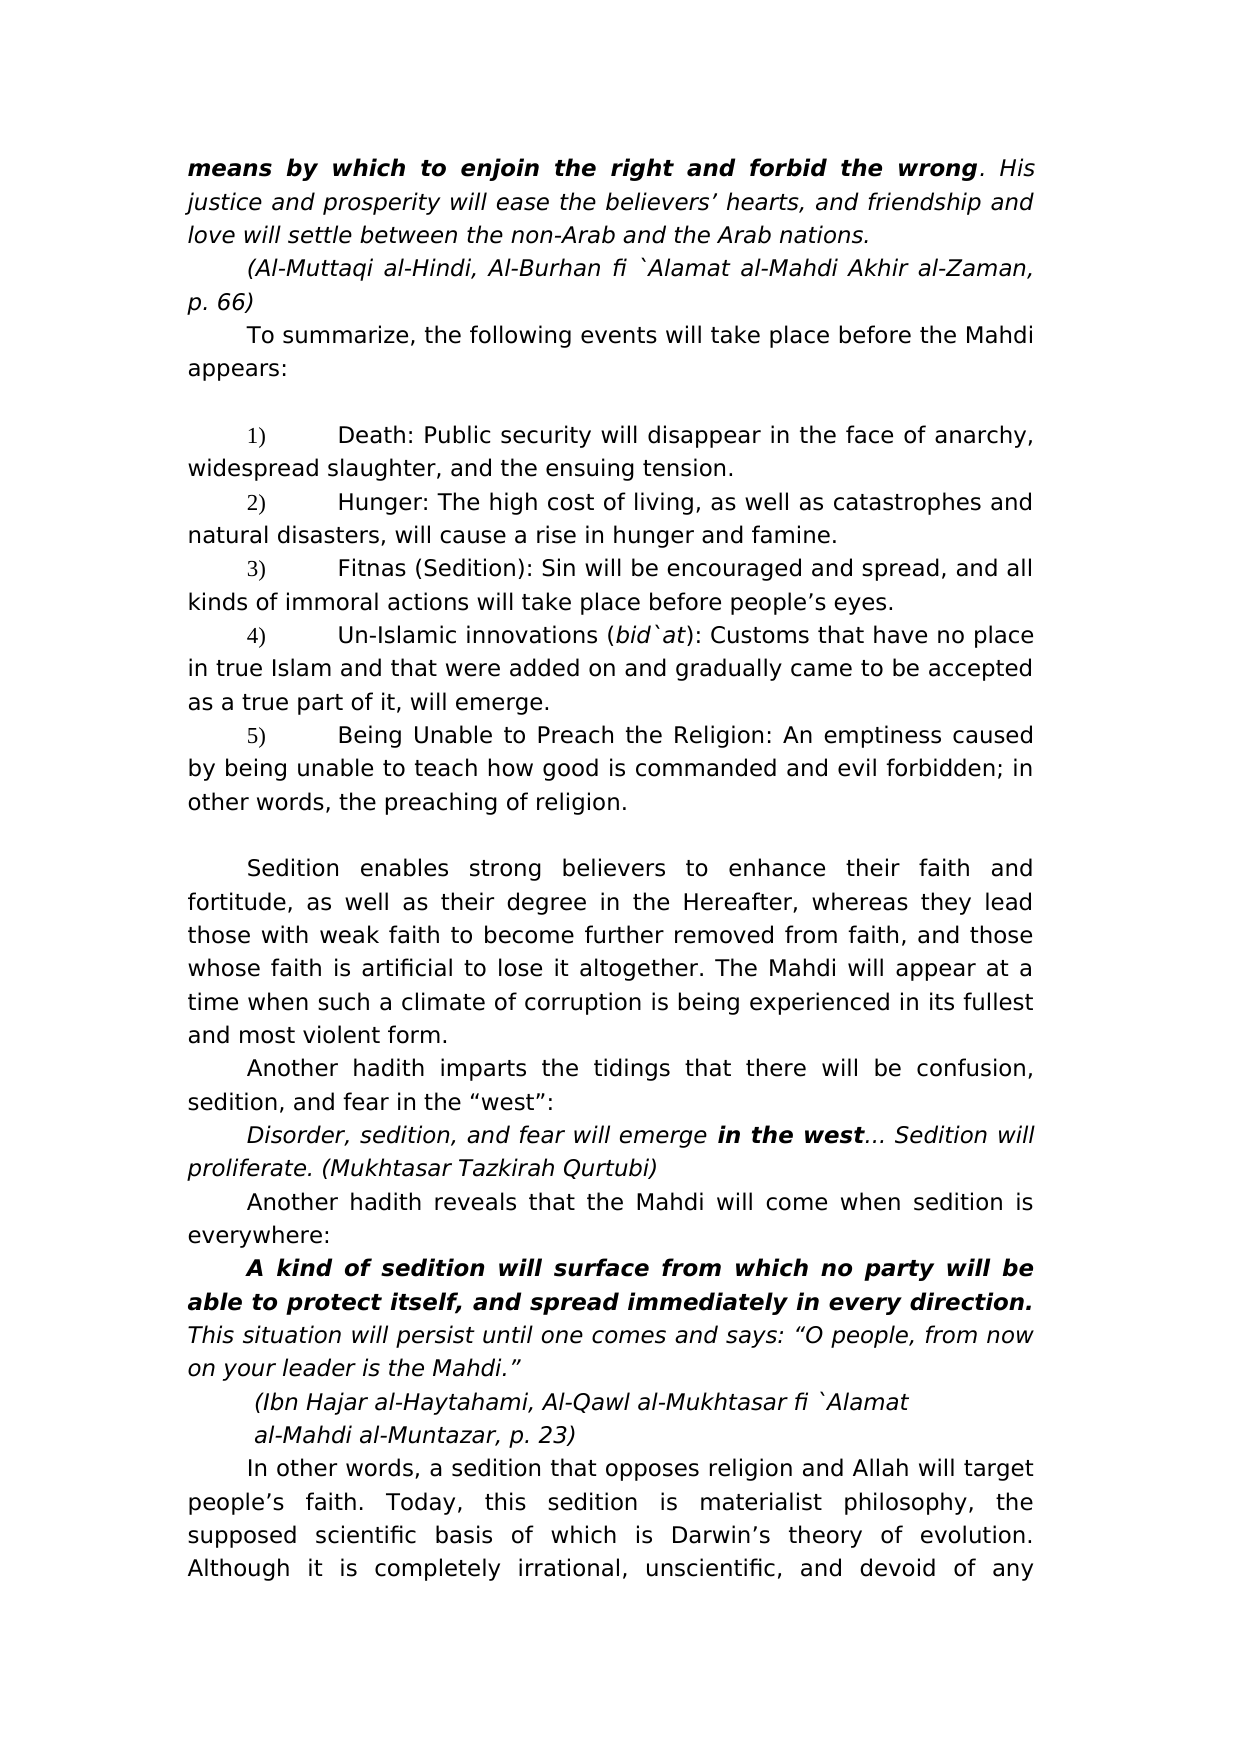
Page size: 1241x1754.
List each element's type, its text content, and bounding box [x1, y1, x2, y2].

text (Ibn Hajar al-Haytahami, Al-Qawl al-Mukhtasar fi `Alamat [187, 1383, 1035, 1417]
text A kind of sedition will surface from which no party will be able to protect itself, and spread immediately in every direction. This situation will persist until one comes and says: “O people, from now on your leader is the Mahdi.” [187, 1250, 1035, 1383]
list Hunger: The high cost of living, as well as catastrophes and natural disasters, will cause a rise in hunger and famine. [187, 483, 1035, 550]
text means by which to enjoin the right and forbid the wrong. His justice and prosperity will ease the believers’ hearts, and friendship and love will settle between the non-Arab and the Arab nations. [187, 150, 1035, 250]
text To summarize, the following events will take place before the Mahdi appears: [187, 317, 1035, 383]
text Another hadith reveals that the Mahdi will come when sedition is everywhere: [187, 1183, 1035, 1250]
text al-Mahdi al-Muntazar, p. 23) [187, 1417, 1035, 1450]
text Disorder, sedition, and fear will emerge in the west... Sedition will proliferate. (Mukhtasar Tazkirah Qurtubi) [187, 1117, 1035, 1183]
list Death: Public security will disappear in the face of anarchy, widespread slaughter, and the ensuing tension. [187, 417, 1035, 483]
text Another hadith imparts the tidings that there will be confusion, sedition, and fear in the “west”: [187, 1050, 1035, 1117]
list Fitnas (Sedition): Sin will be encouraged and spread, and all kinds of immoral actions will take place before people’s eyes. [187, 550, 1035, 617]
text In other words, a sedition that opposes religion and Allah will target people’s faith. Today, this sedition is materialist philosophy, the supposed scientific basis of which is Darwin’s theory of evolution. Although it is completely irrational, unscientific, and devoid of any [187, 1450, 1035, 1583]
text Sedition enables strong believers to enhance their faith and fortitude, as well as their degree in the Hereafter, whereas they lead those with weak faith to become further removed from faith, and those whose faith is artificial to lose it altogether. The Mahdi will appear at a time when such a climate of corruption is being experienced in its fullest and most violent form. [187, 850, 1035, 1050]
text (Al-Muttaqi al-Hindi, Al-Burhan fi `Alamat al-Mahdi Akhir al-Zaman, p. 66) [187, 250, 1035, 317]
list Being Unable to Preach the Religion: An emptiness caused by being unable to teach how good is commanded and evil forbidden; in other words, the preaching of religion. [187, 717, 1035, 817]
list Un-Islamic innovations (bid`at): Customs that have no place in true Islam and that were added on and gradually came to be accepted as a true part of it, will emerge. [187, 617, 1035, 717]
